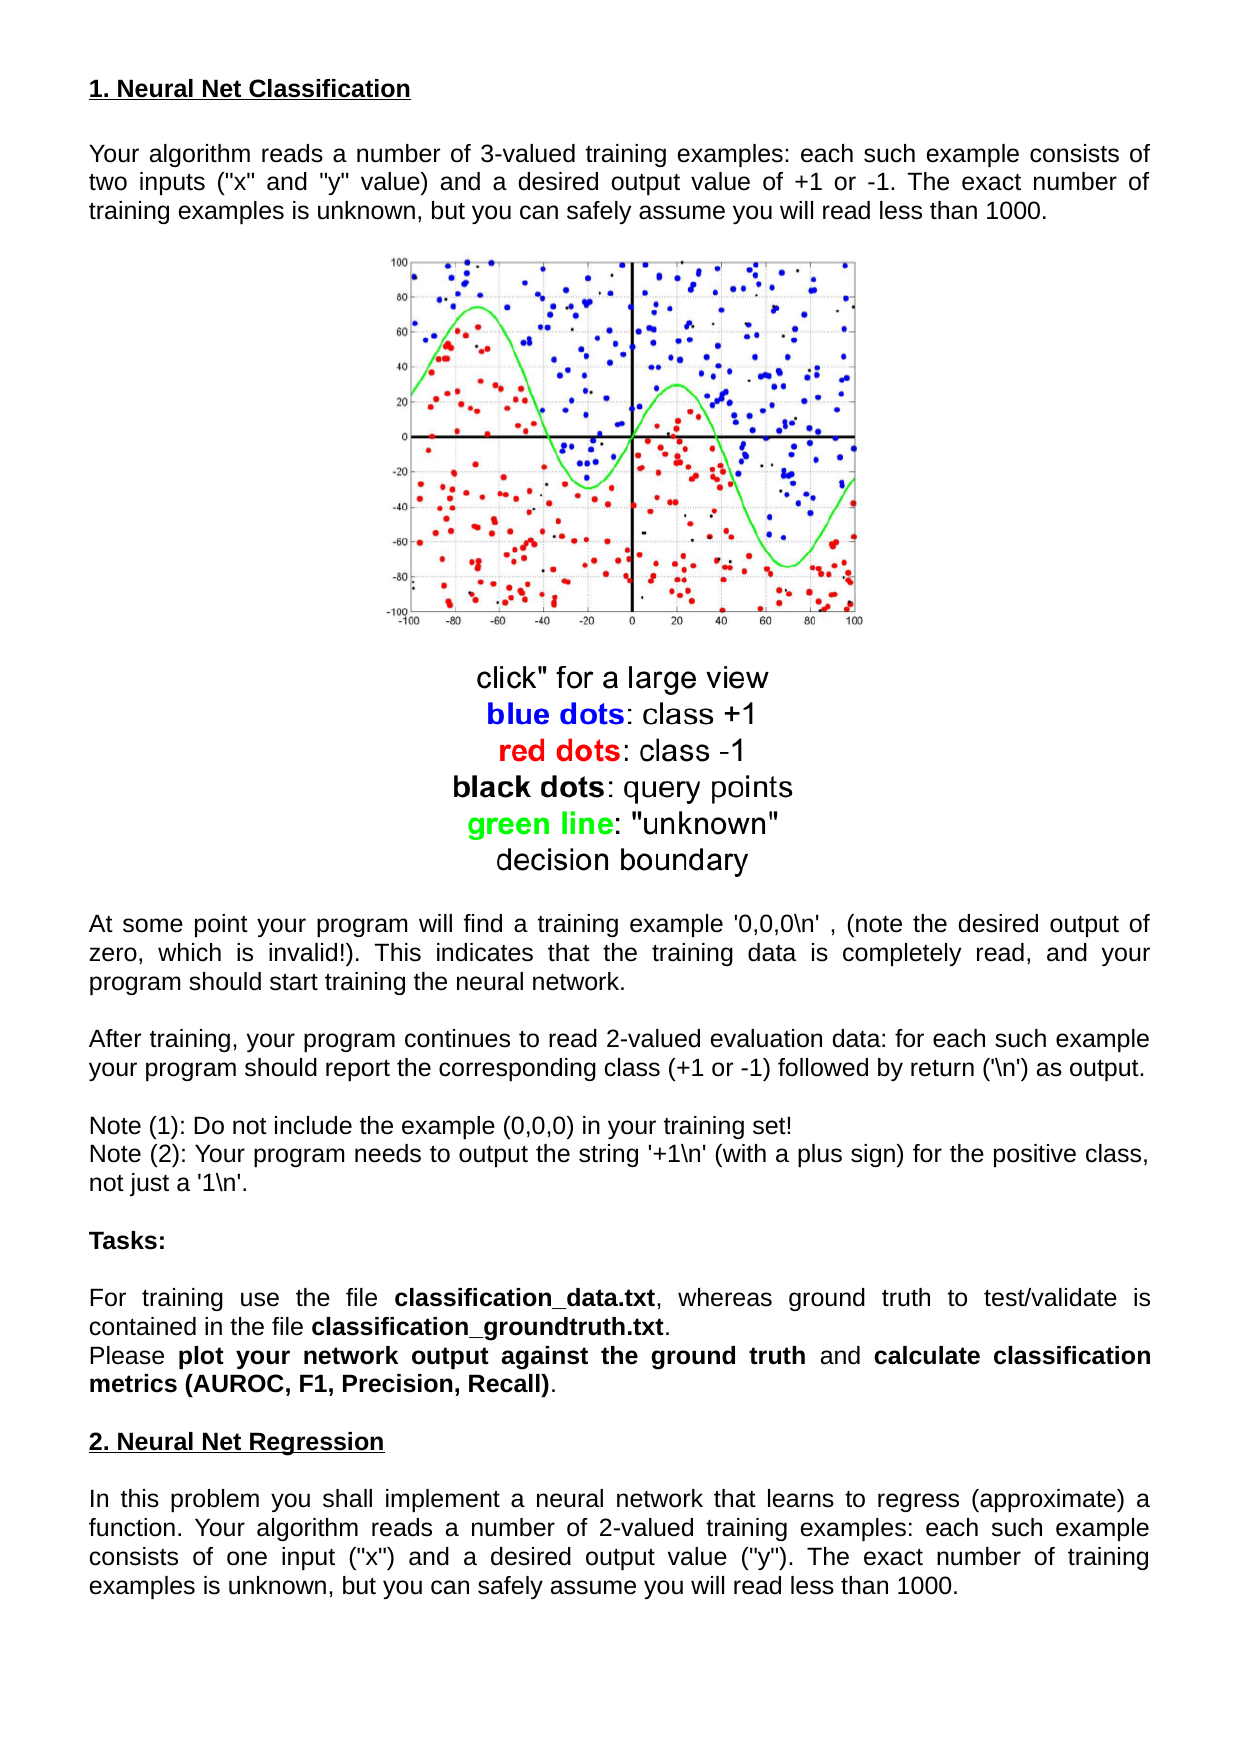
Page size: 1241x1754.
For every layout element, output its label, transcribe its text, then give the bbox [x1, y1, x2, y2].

text Note (2): Your program needs to output the string '+1\n' (with a plus sign) for the positive class, not just a '1\n'. [89, 1139, 1152, 1197]
text Please plot your network output against the ground truth and calculate classification metrics (AUROC, F1, Precision, Recall). [89, 1341, 1152, 1398]
text Your algorithm reads a number of 3-valued training examples: each such example consists of two inputs ("x" and "y" value) and a desired output value of +1 or -1. The exact number of training examples is unknown, but you can safely assume you will read less than 1000. [89, 138, 1152, 225]
text 2. Neural Net Regression [89, 1427, 1152, 1456]
text Tasks: [89, 1226, 1152, 1254]
text Note (1): Do not include the example (0,0,0) in your training set! [89, 1111, 1152, 1139]
text At some point your program will find a training example '0,0,0\n' , (note the desired output of zero, which is invalid!). This indicates that the training data is completely read, and your program should start training the neural network. [89, 909, 1152, 996]
text After training, your program continues to read 2-valued evaluation data: for each such example your program should report the corresponding class (+1 or -1) followed by return ('\n') as output. [89, 1024, 1152, 1082]
text For training use the file classification_data.txt, whereas ground truth to test/validate is contained in the file classification_groundtruth.txt. [89, 1283, 1152, 1341]
text 1. Neural Net Classification [89, 74, 1152, 103]
text In this problem you shall implement a neural network that learns to regress (approximate) a function. Your algorithm reads a number of 2-valued training examples: each such example consists of one input ("x") and a desired output value ("y"). The exact number of training examples is unknown, but you can safely assume you will read less than 1000. [89, 1484, 1152, 1599]
